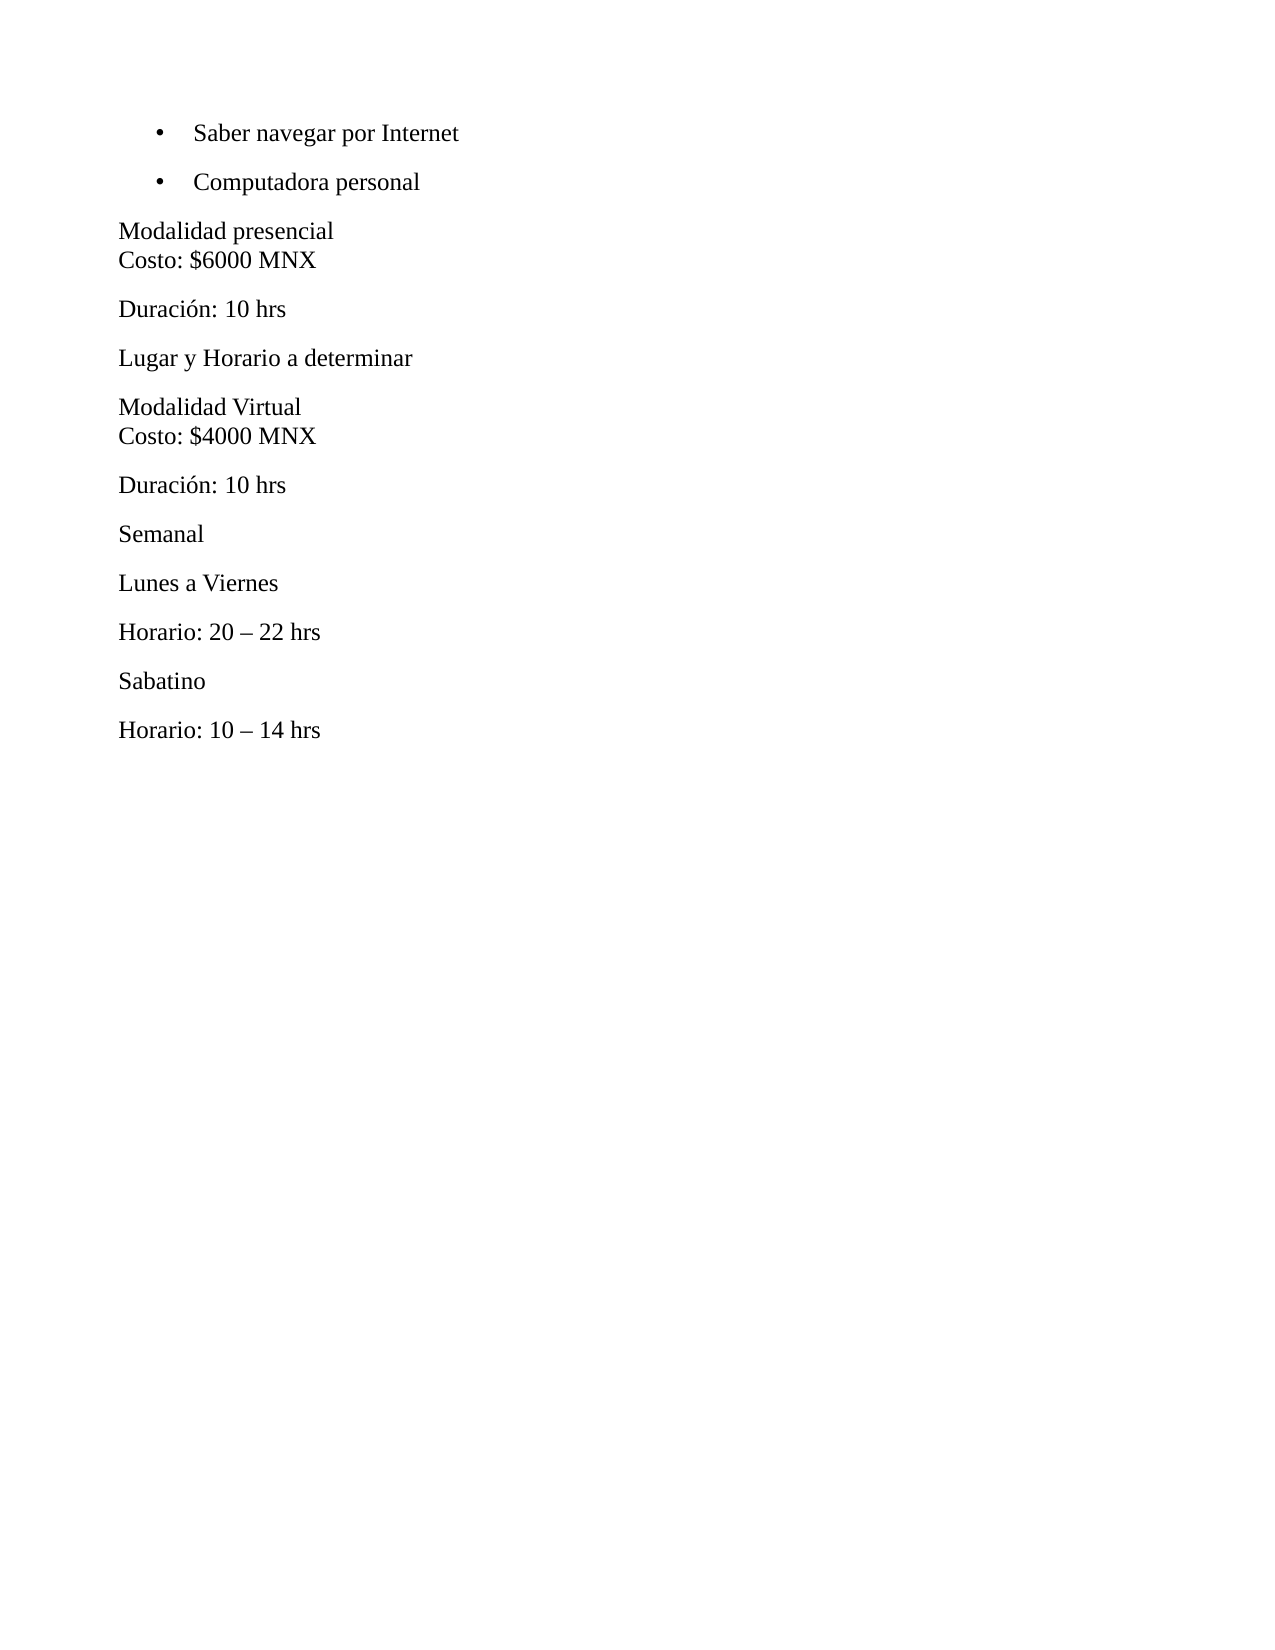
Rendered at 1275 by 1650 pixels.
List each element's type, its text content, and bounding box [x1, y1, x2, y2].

text Semanal [118, 519, 1157, 548]
text Costo: $6000 MNX [118, 245, 1157, 274]
list Saber navegar por Internet [156, 118, 1157, 147]
text Horario: 10 – 14 hrs [118, 715, 1157, 744]
text Duración: 10 hrs [118, 470, 1157, 499]
text Modalidad presencial [118, 216, 1157, 245]
text Lunes a Viernes [118, 568, 1157, 597]
text Sabatino [118, 666, 1157, 695]
list Computadora personal [156, 167, 1157, 196]
text Modalidad Virtual [118, 392, 1157, 421]
text Duración: 10 hrs [118, 294, 1157, 323]
text Horario: 20 – 22 hrs [118, 617, 1157, 646]
text Costo: $4000 MNX [118, 421, 1157, 450]
text Lugar y Horario a determinar [118, 343, 1157, 372]
